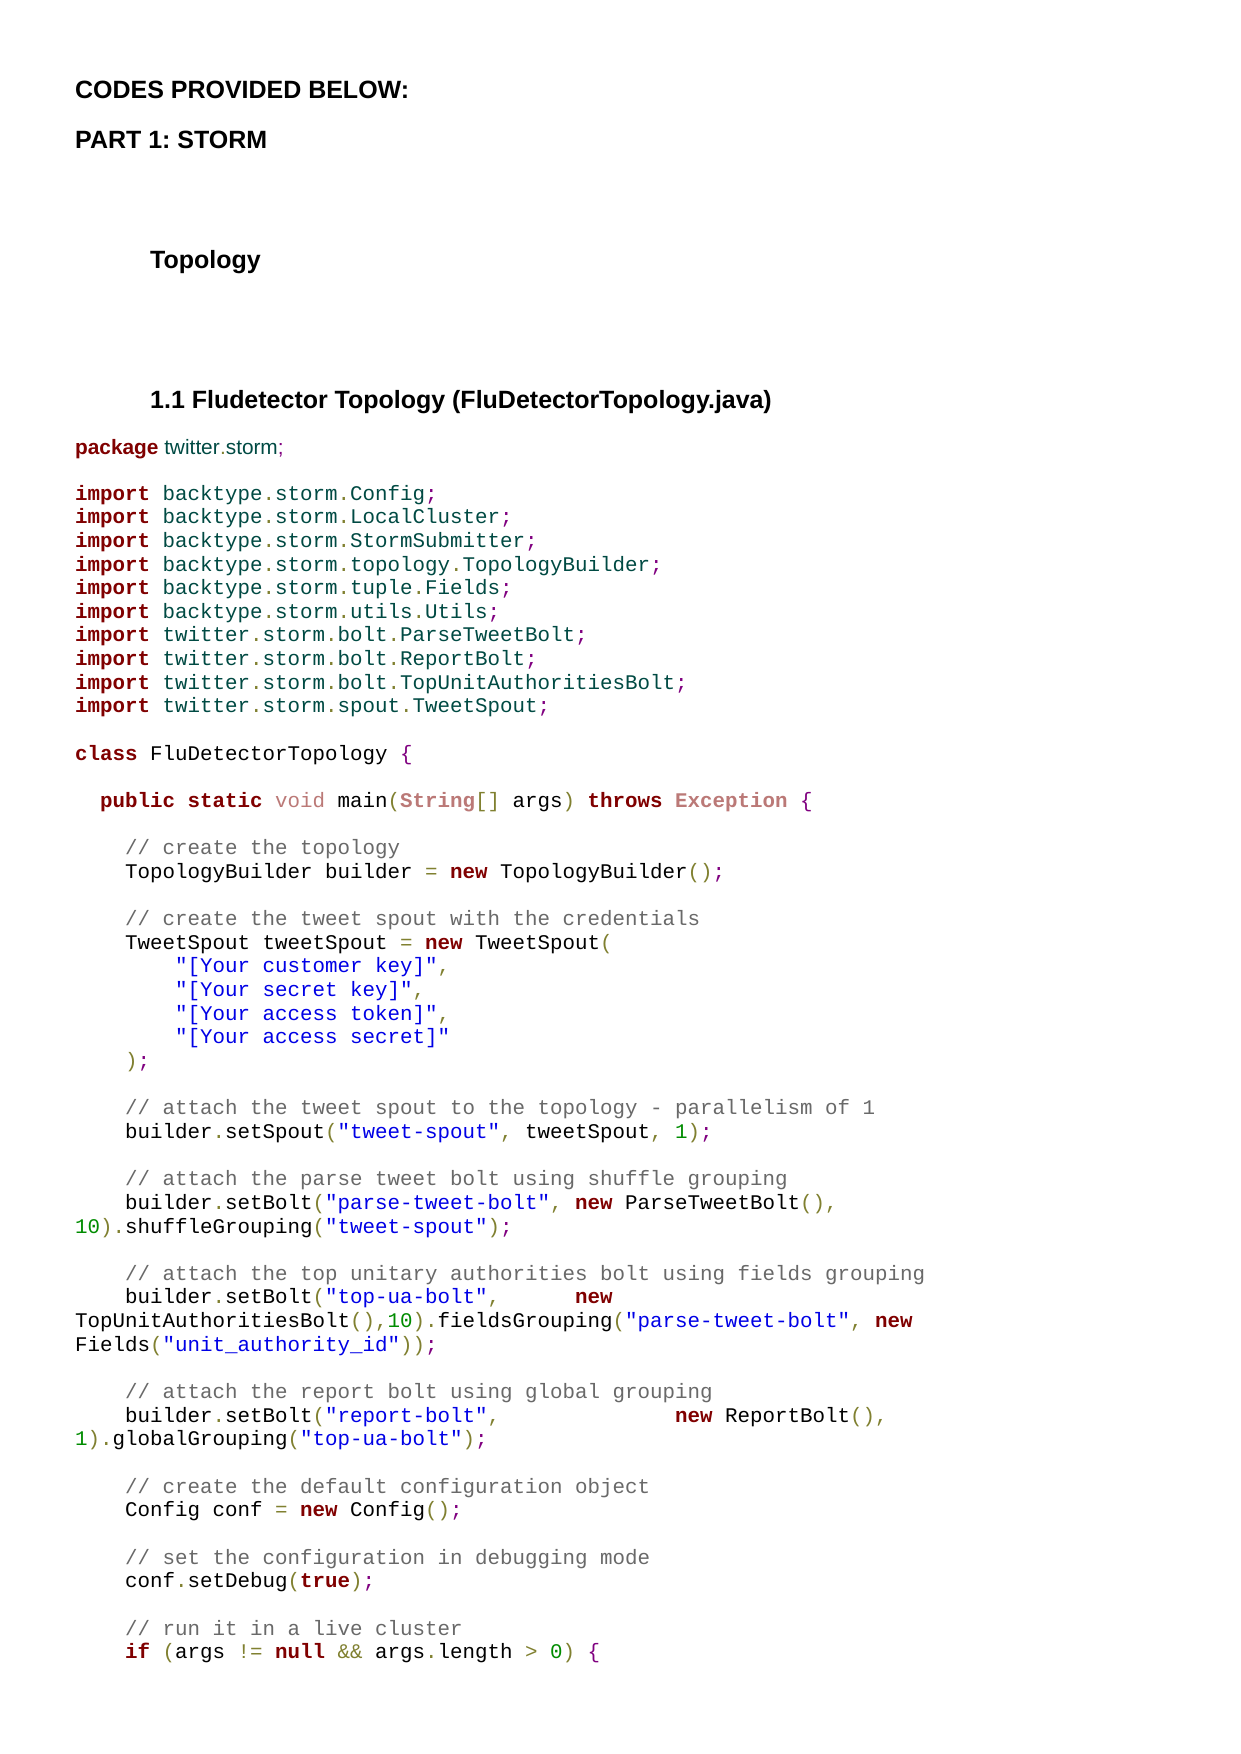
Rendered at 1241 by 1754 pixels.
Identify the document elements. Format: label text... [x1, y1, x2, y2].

text "[Your customer key]", [75, 956, 1165, 979]
list Topology [150, 244, 1165, 273]
text import backtype.storm.utils.Utils; [75, 601, 1165, 624]
text // create the tweet spout with the credentials [75, 908, 1165, 932]
text import backtype.storm.StormSubmitter; [75, 530, 1165, 553]
text // attach the parse tweet bolt using shuffle grouping [75, 1168, 1165, 1192]
text builder.setSpout("tweet-spout", tweetSpout, 1); [75, 1121, 1165, 1145]
text // run it in a live cluster [75, 1618, 1165, 1641]
text // set the configuration in debugging mode [75, 1547, 1165, 1570]
text // attach the tweet spout to the topology - parallelism of 1 [75, 1097, 1165, 1121]
list 1.1 Fludetector Topology (FluDetectorTopology.java) [150, 385, 1165, 414]
text Config conf = new Config(); [75, 1499, 1165, 1523]
text package twitter.storm; [75, 435, 1165, 459]
text builder.setBolt("report-bolt", new ReportBolt(), 1).globalGrouping("top-ua-bolt"); [75, 1405, 1165, 1452]
text // attach the report bolt using global grouping [75, 1381, 1165, 1405]
text import twitter.storm.bolt.TopUnitAuthoritiesBolt; [75, 672, 1165, 695]
text ); [75, 1050, 1165, 1074]
text import backtype.storm.Config; [75, 483, 1165, 506]
text class FluDetectorTopology { [75, 743, 1165, 766]
text // create the default configuration object [75, 1476, 1165, 1499]
text import backtype.storm.topology.TopologyBuilder; [75, 553, 1165, 577]
text "[Your secret key]", [75, 979, 1165, 1003]
text "[Your access token]", [75, 1003, 1165, 1026]
text import twitter.storm.bolt.ReportBolt; [75, 648, 1165, 672]
text builder.setBolt("parse-tweet-bolt", new ParseTweetBolt(), 10).shuffleGrouping("tweet-spout"); [75, 1192, 1165, 1239]
text TopologyBuilder builder = new TopologyBuilder(); [75, 861, 1165, 884]
text import twitter.storm.spout.TweetSpout; [75, 695, 1165, 719]
text if (args != null && args.length > 0) { [75, 1641, 1165, 1665]
text builder.setBolt("top-ua-bolt", new TopUnitAuthoritiesBolt(),10).fieldsGrouping("parse-tweet-bolt", new Fields("unit_authority_id")); [75, 1287, 1165, 1357]
text // create the topology [75, 837, 1165, 861]
text TweetSpout tweetSpout = new TweetSpout( [75, 932, 1165, 956]
text PART 1: STORM [75, 124, 1165, 153]
list CODES PROVIDED BELOW: [75, 75, 1165, 104]
text import twitter.storm.bolt.ParseTweetBolt; [75, 624, 1165, 648]
text "[Your access secret]" [75, 1026, 1165, 1050]
text conf.setDebug(true); [75, 1570, 1165, 1594]
text public static void main(String[] args) throws Exception { [75, 790, 1165, 814]
text import backtype.storm.tuple.Fields; [75, 577, 1165, 601]
text // attach the top unitary authorities bolt using fields grouping [75, 1263, 1165, 1287]
text import backtype.storm.LocalCluster; [75, 506, 1165, 530]
